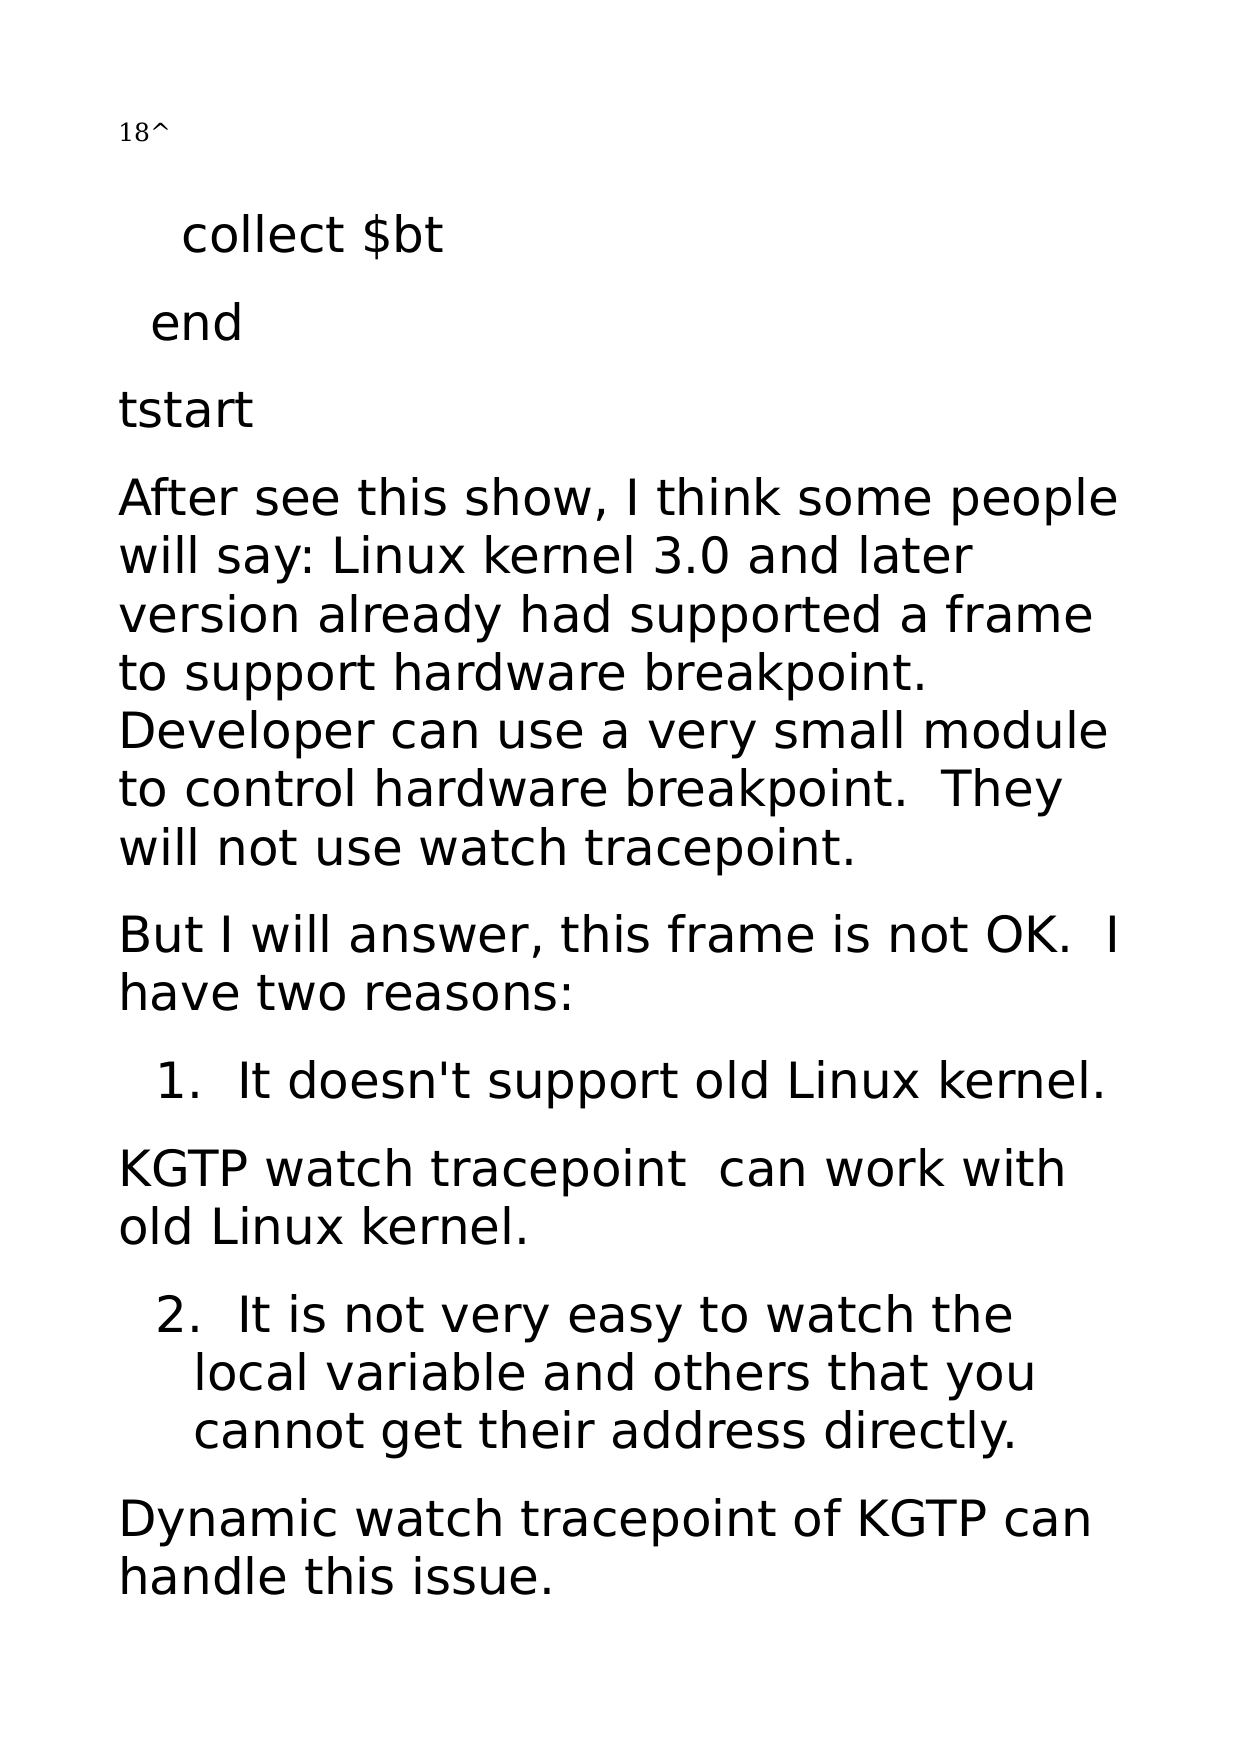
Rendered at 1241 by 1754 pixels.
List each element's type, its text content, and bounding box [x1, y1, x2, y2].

list It is not very easy to watch the local variable and others that you cannot get their address directly. [156, 1286, 1122, 1460]
text After see this show, I think some people will say: Linux kernel 3.0 and later version already had supported a frame to support hardware breakpoint. Developer can use a very small module to control hardware breakpoint. They will not use watch tracepoint. [118, 469, 1122, 877]
text end [118, 294, 1122, 352]
text tstart [118, 381, 1122, 439]
text collect $bt [118, 206, 1122, 264]
text KGTP watch tracepoint can work with old Linux kernel. [118, 1140, 1122, 1256]
list It doesn't support old Linux kernel. [156, 1052, 1122, 1110]
text But I will answer, this frame is not OK. I have two reasons: [118, 906, 1122, 1023]
text Dynamic watch tracepoint of KGTP can handle this issue. [118, 1490, 1122, 1606]
